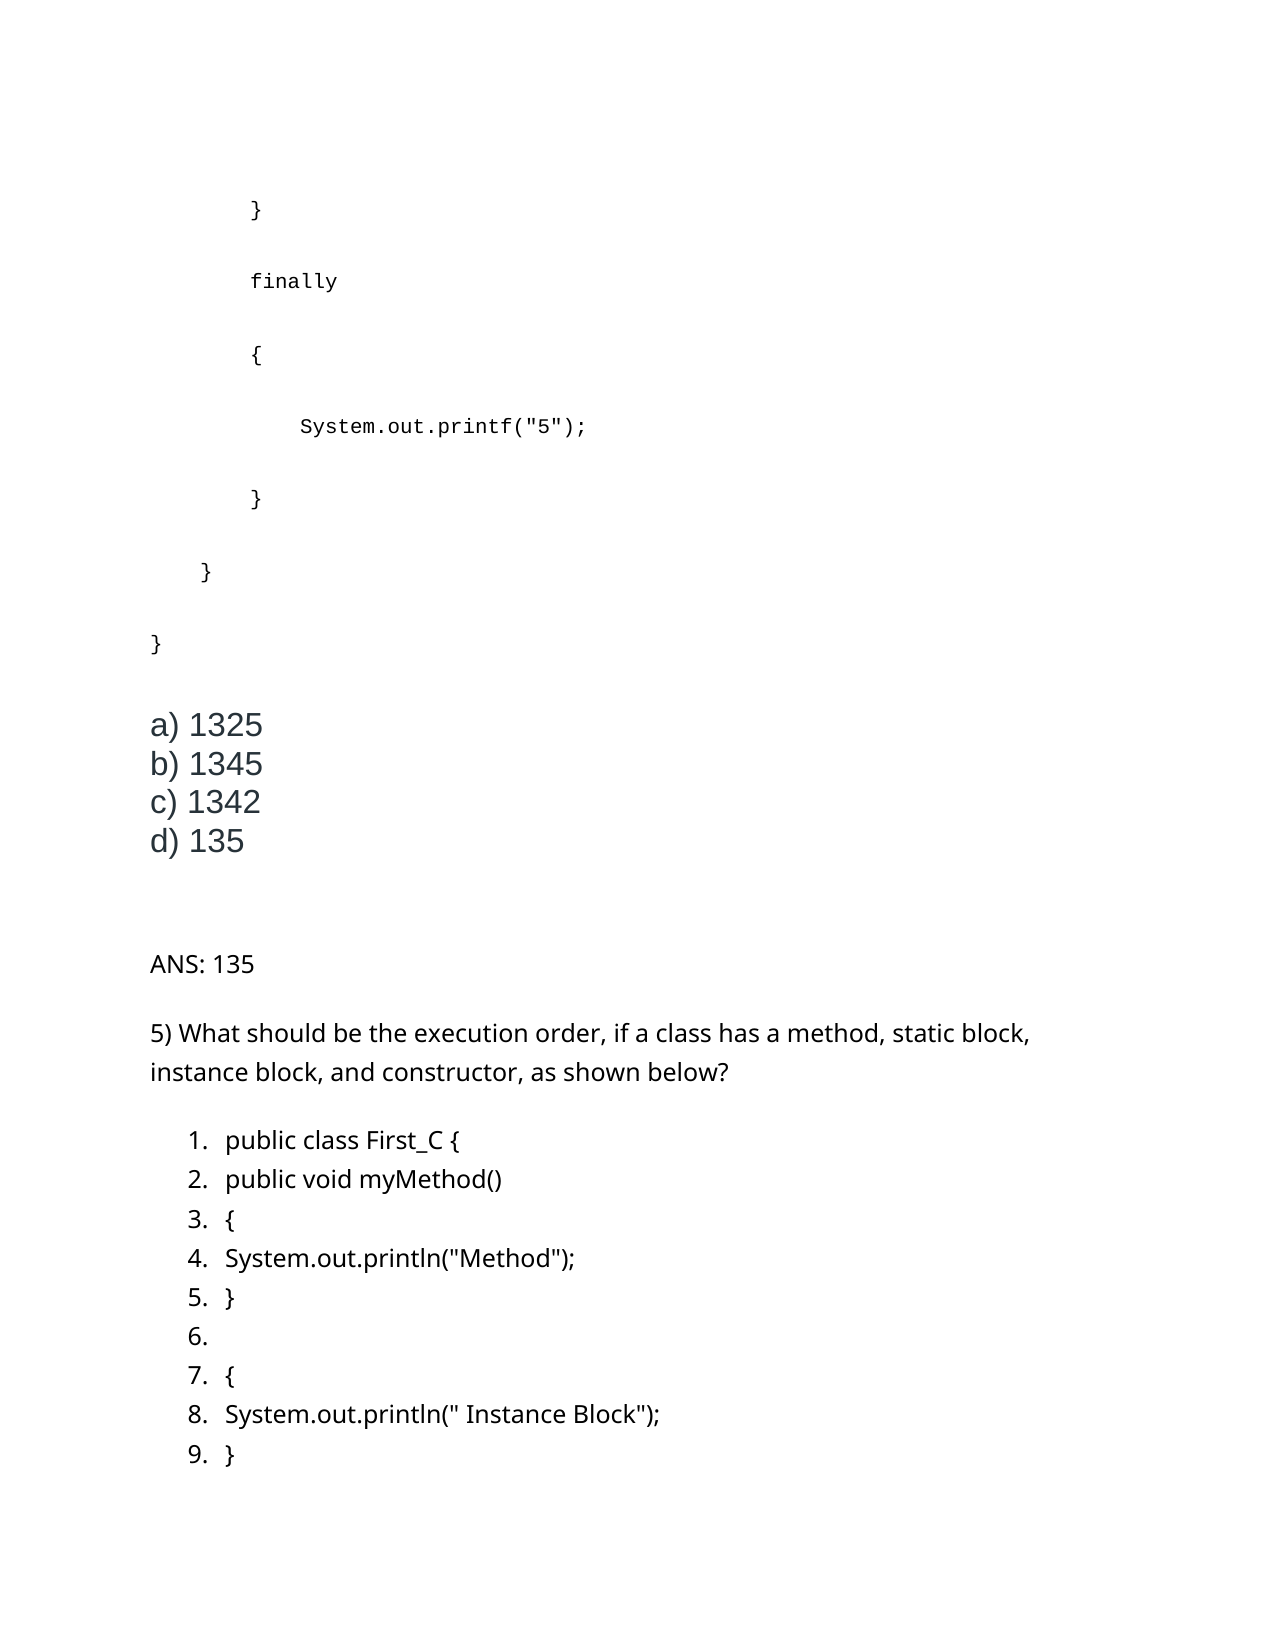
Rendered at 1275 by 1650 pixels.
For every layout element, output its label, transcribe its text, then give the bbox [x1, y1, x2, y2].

list { [187, 1201, 1125, 1235]
list public class First_C { [187, 1123, 1125, 1157]
list { [187, 1358, 1125, 1392]
list } [187, 1279, 1125, 1314]
text a) 1325 b) 1345 c) 1342 d) 135 [150, 706, 1125, 859]
list public void myMethod() [187, 1162, 1125, 1196]
text ANS: 135 [150, 947, 1125, 981]
list } [187, 1436, 1125, 1470]
list System.out.println("Method"); [187, 1240, 1125, 1274]
text 5) What should be the execution order, if a class has a method, static block, instance block, and constructor, as shown below? [150, 1015, 1125, 1089]
table_header } finally { System.out.printf("5"); } } } [139, 150, 1065, 706]
list System.out.println(" Instance Block"); [187, 1397, 1125, 1431]
